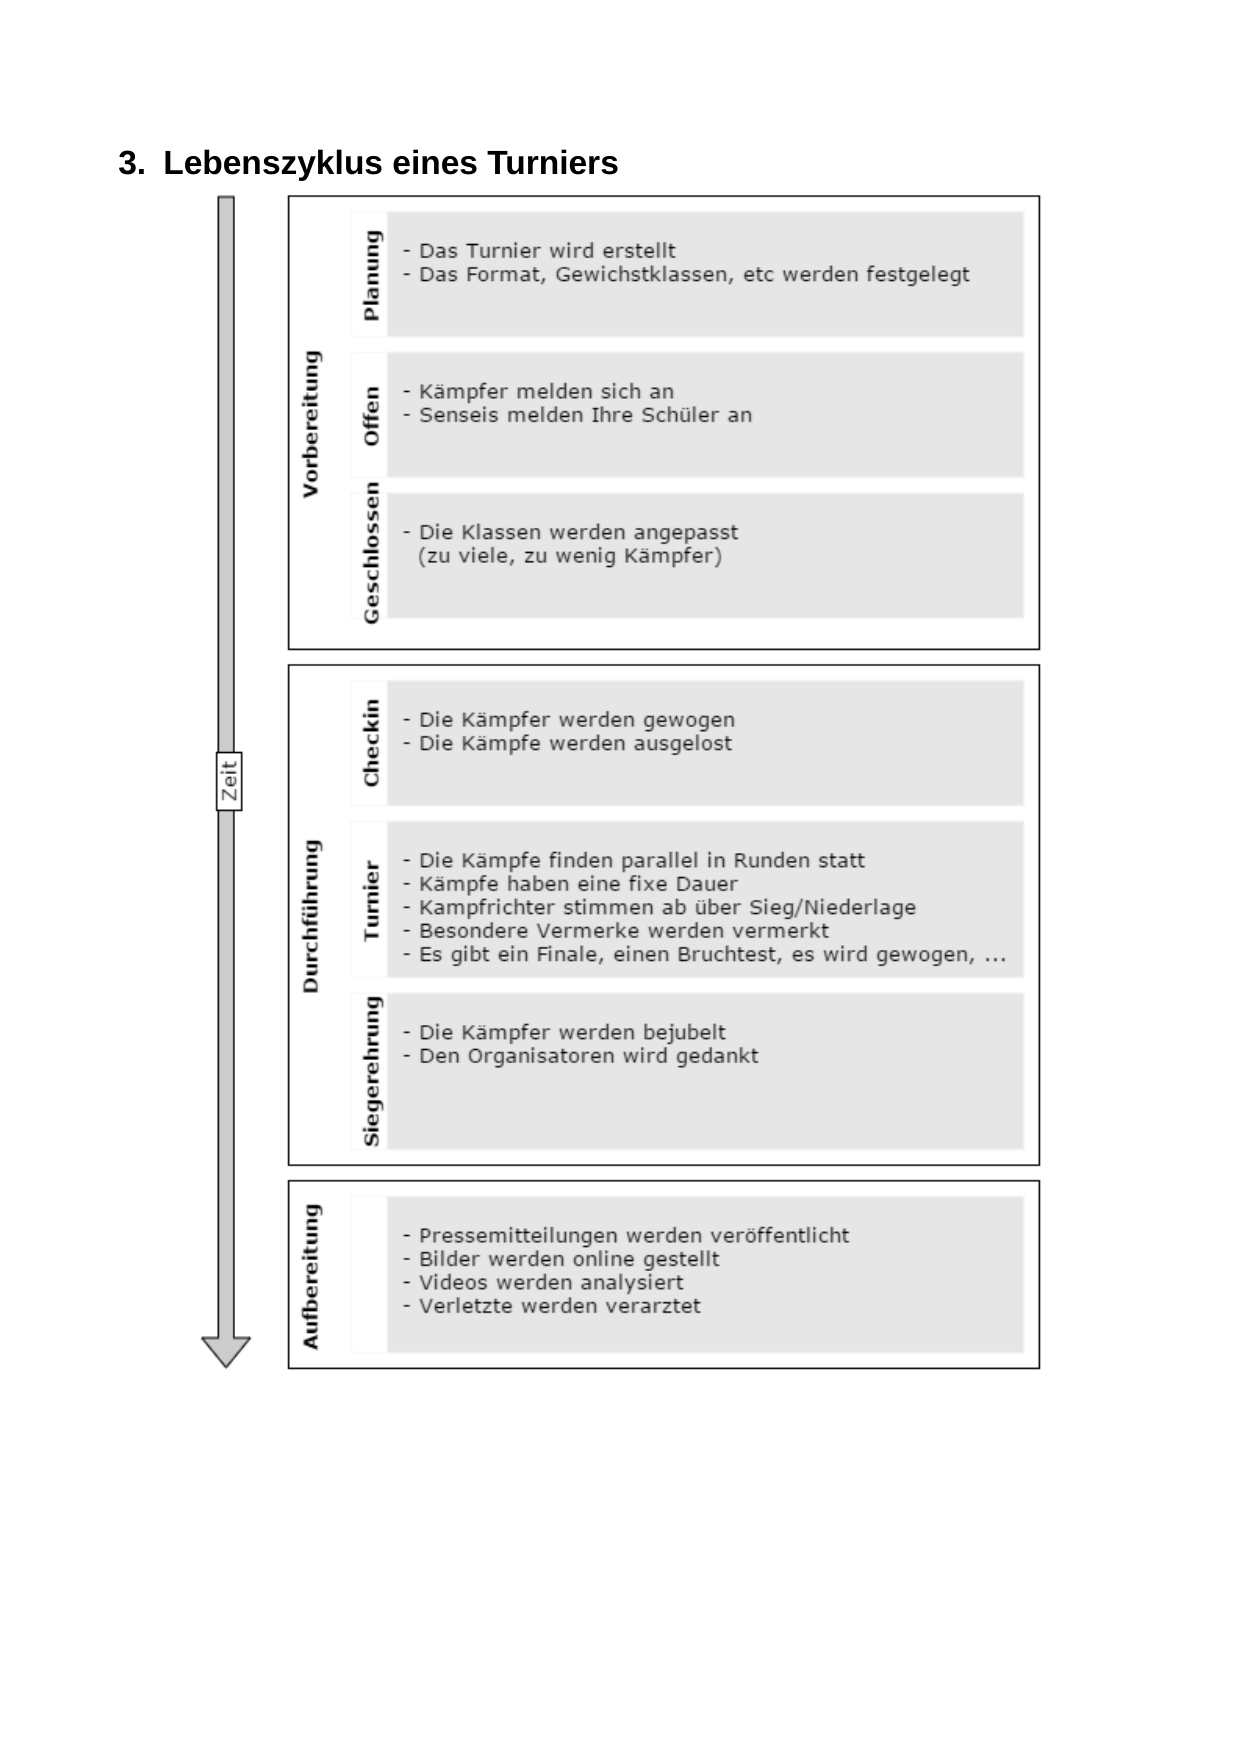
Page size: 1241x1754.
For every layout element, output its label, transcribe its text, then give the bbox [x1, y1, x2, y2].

subtitle Lebenszyklus eines Turniers [118, 143, 1122, 182]
